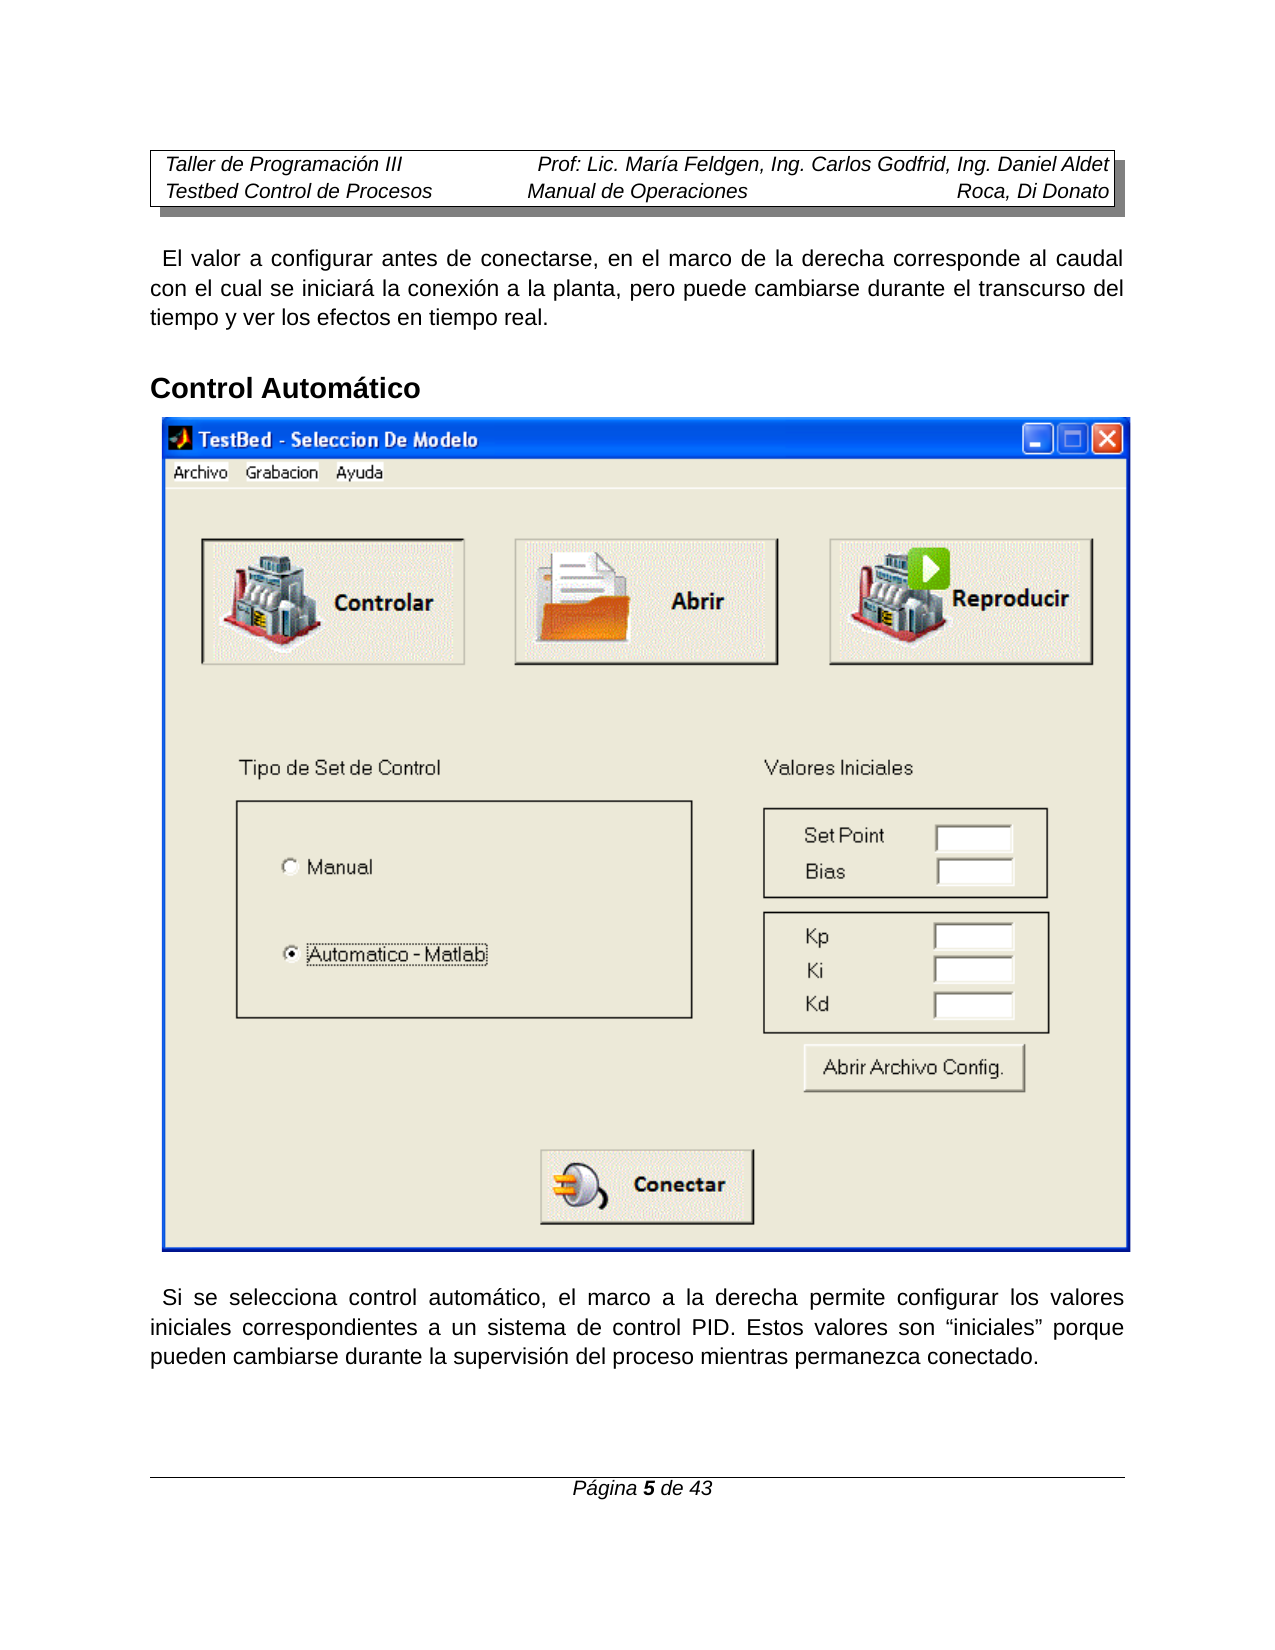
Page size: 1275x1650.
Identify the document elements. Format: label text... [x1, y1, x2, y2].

text Si se selecciona control automático, el marco a la derecha permite configurar los valores iniciales correspondientes a un sistema de control PID. Estos valores son “iniciales” porque pueden cambiarse durante la supervisión del proceso mientras permanezca conectado. [150, 1285, 1125, 1369]
text El valor a configurar antes de conectarse, en el marco de la derecha corresponde al caudal con el cual se iniciará la conexión a la planta, pero puede cambiarse durante el transcurso del tiempo y ver los efectos en tiempo real. [150, 246, 1125, 330]
subtitle Control Automático [150, 372, 1125, 404]
picture [161, 417, 1131, 1252]
